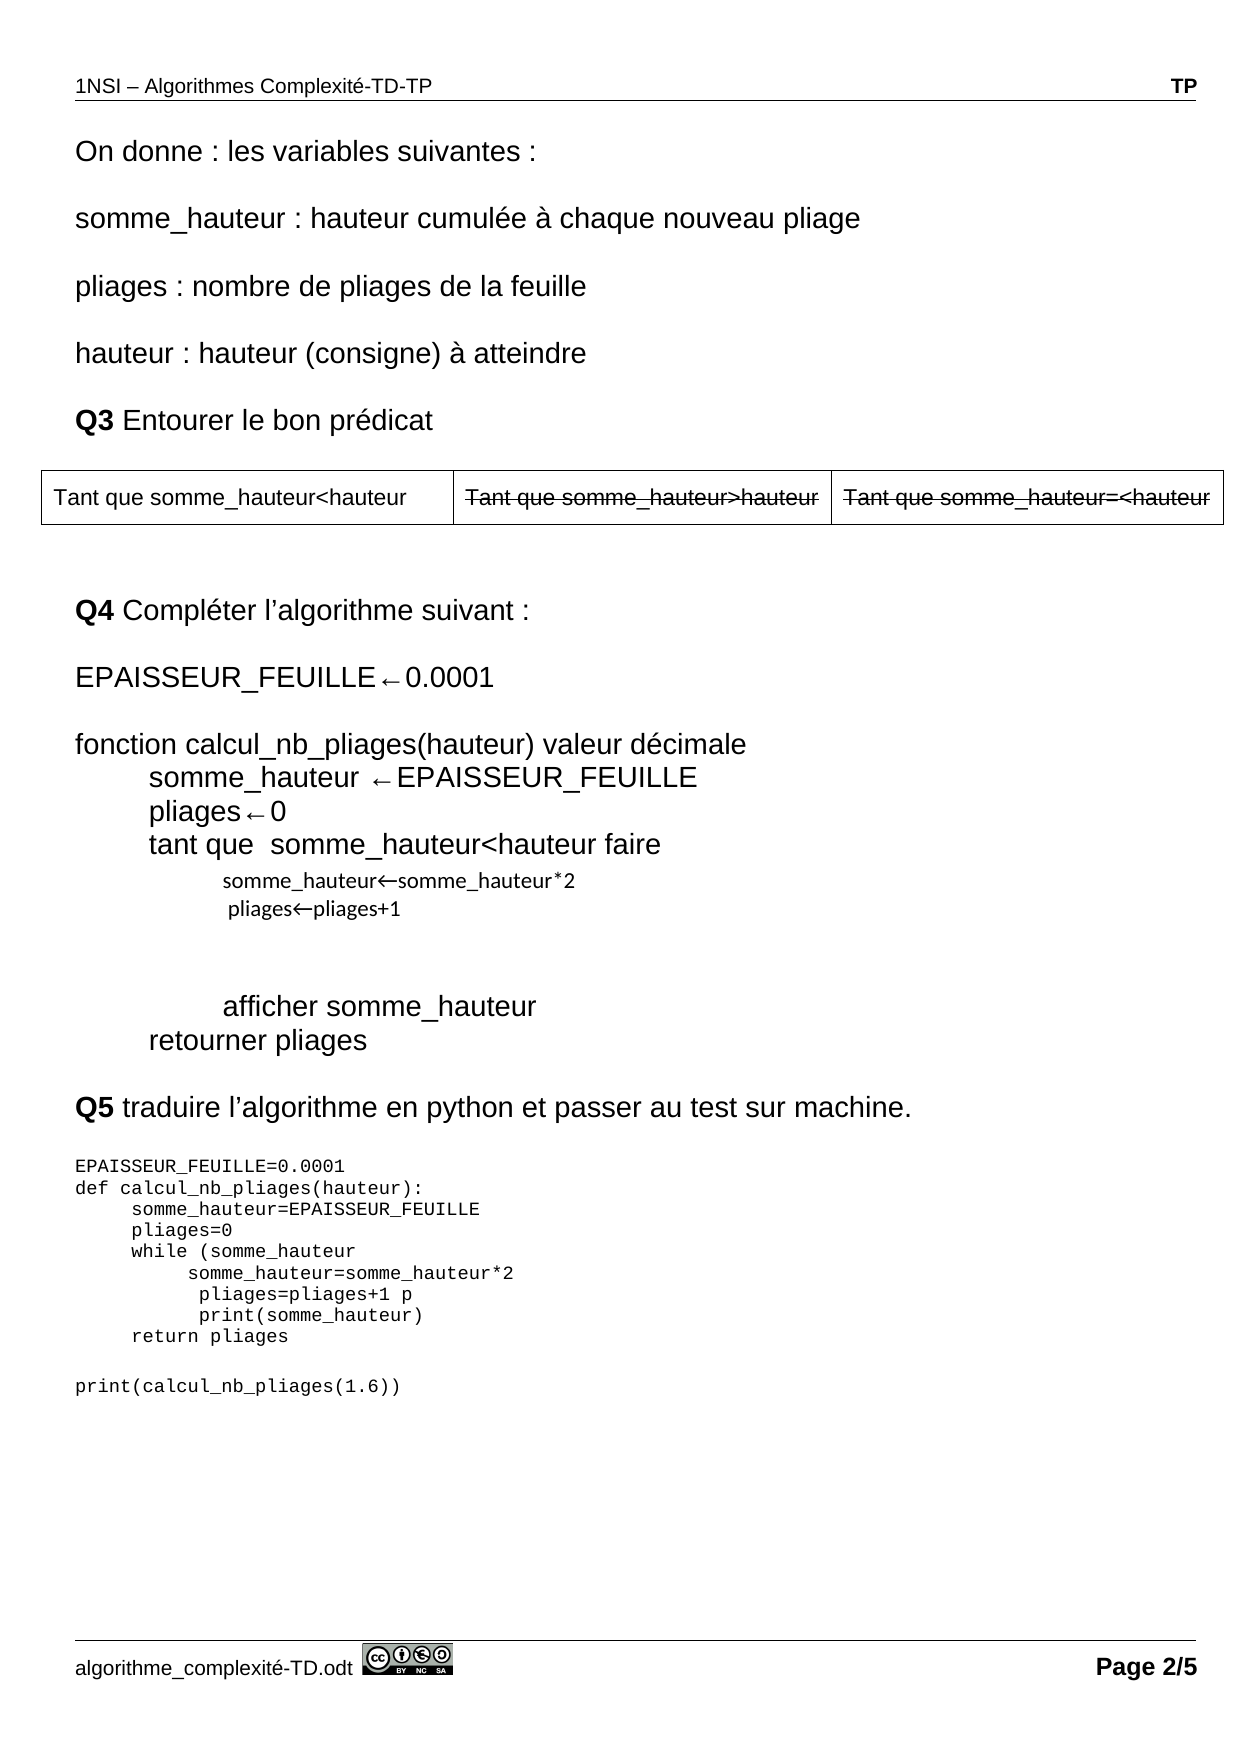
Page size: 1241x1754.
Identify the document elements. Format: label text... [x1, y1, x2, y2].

table_header Tant que somme_hauteur=<hauteur [832, 471, 1223, 524]
text pliages : nombre de pliages de la feuille [75, 268, 1196, 302]
text pliages=0 [75, 1221, 1196, 1242]
text hauteur : hauteur (consigne) à atteindre [75, 336, 1196, 369]
text Q4 Compléter l’algorithme suivant : [75, 592, 1196, 626]
text Q5 traduire l’algorithme en python et passer au test sur machine. [75, 1090, 1196, 1124]
table_header Tant que somme_hauteur>hauteur [454, 471, 831, 524]
text On donne : les variables suivantes : [75, 134, 1196, 168]
text somme_hauteur=somme_hauteur*2 [75, 1263, 1196, 1285]
text def calcul_nb_pliages(hauteur): [75, 1178, 1196, 1200]
text EPAISSEUR_FEUILLE←0.0001 [75, 659, 1196, 693]
text somme_hauteur : hauteur cumulée à chaque nouveau pliage [75, 201, 1196, 235]
text return pliages [75, 1327, 1196, 1348]
text fonction calcul_nb_pliages(hauteur) valeur décimale [75, 727, 1196, 760]
text somme_hauteur ←EPAISSEUR_FEUILLE [75, 760, 1196, 794]
text somme_hauteur←somme_hauteur*2 [75, 861, 1196, 894]
table_header Tant que somme_hauteur<hauteur [42, 471, 453, 524]
text retourner pliages [75, 1023, 1196, 1057]
text print(somme_hauteur) [75, 1306, 1196, 1327]
picture [362, 1643, 453, 1675]
text while (somme_hauteur [75, 1242, 1196, 1263]
text Q3 Entourer le bon prédicat [75, 403, 1196, 436]
text somme_hauteur=EPAISSEUR_FEUILLE [75, 1200, 1196, 1221]
text pliages=pliages+1 p [75, 1285, 1196, 1306]
text pliages←pliages+1 [75, 894, 1196, 922]
text pliages←0 [75, 794, 1196, 827]
text tant que somme_hauteur<hauteur faire [75, 827, 1196, 861]
text afficher somme_hauteur [75, 989, 1196, 1023]
text EPAISSEUR_FEUILLE=0.0001 [75, 1157, 1196, 1178]
text print(calcul_nb_pliages(1.6)) [75, 1376, 1196, 1398]
